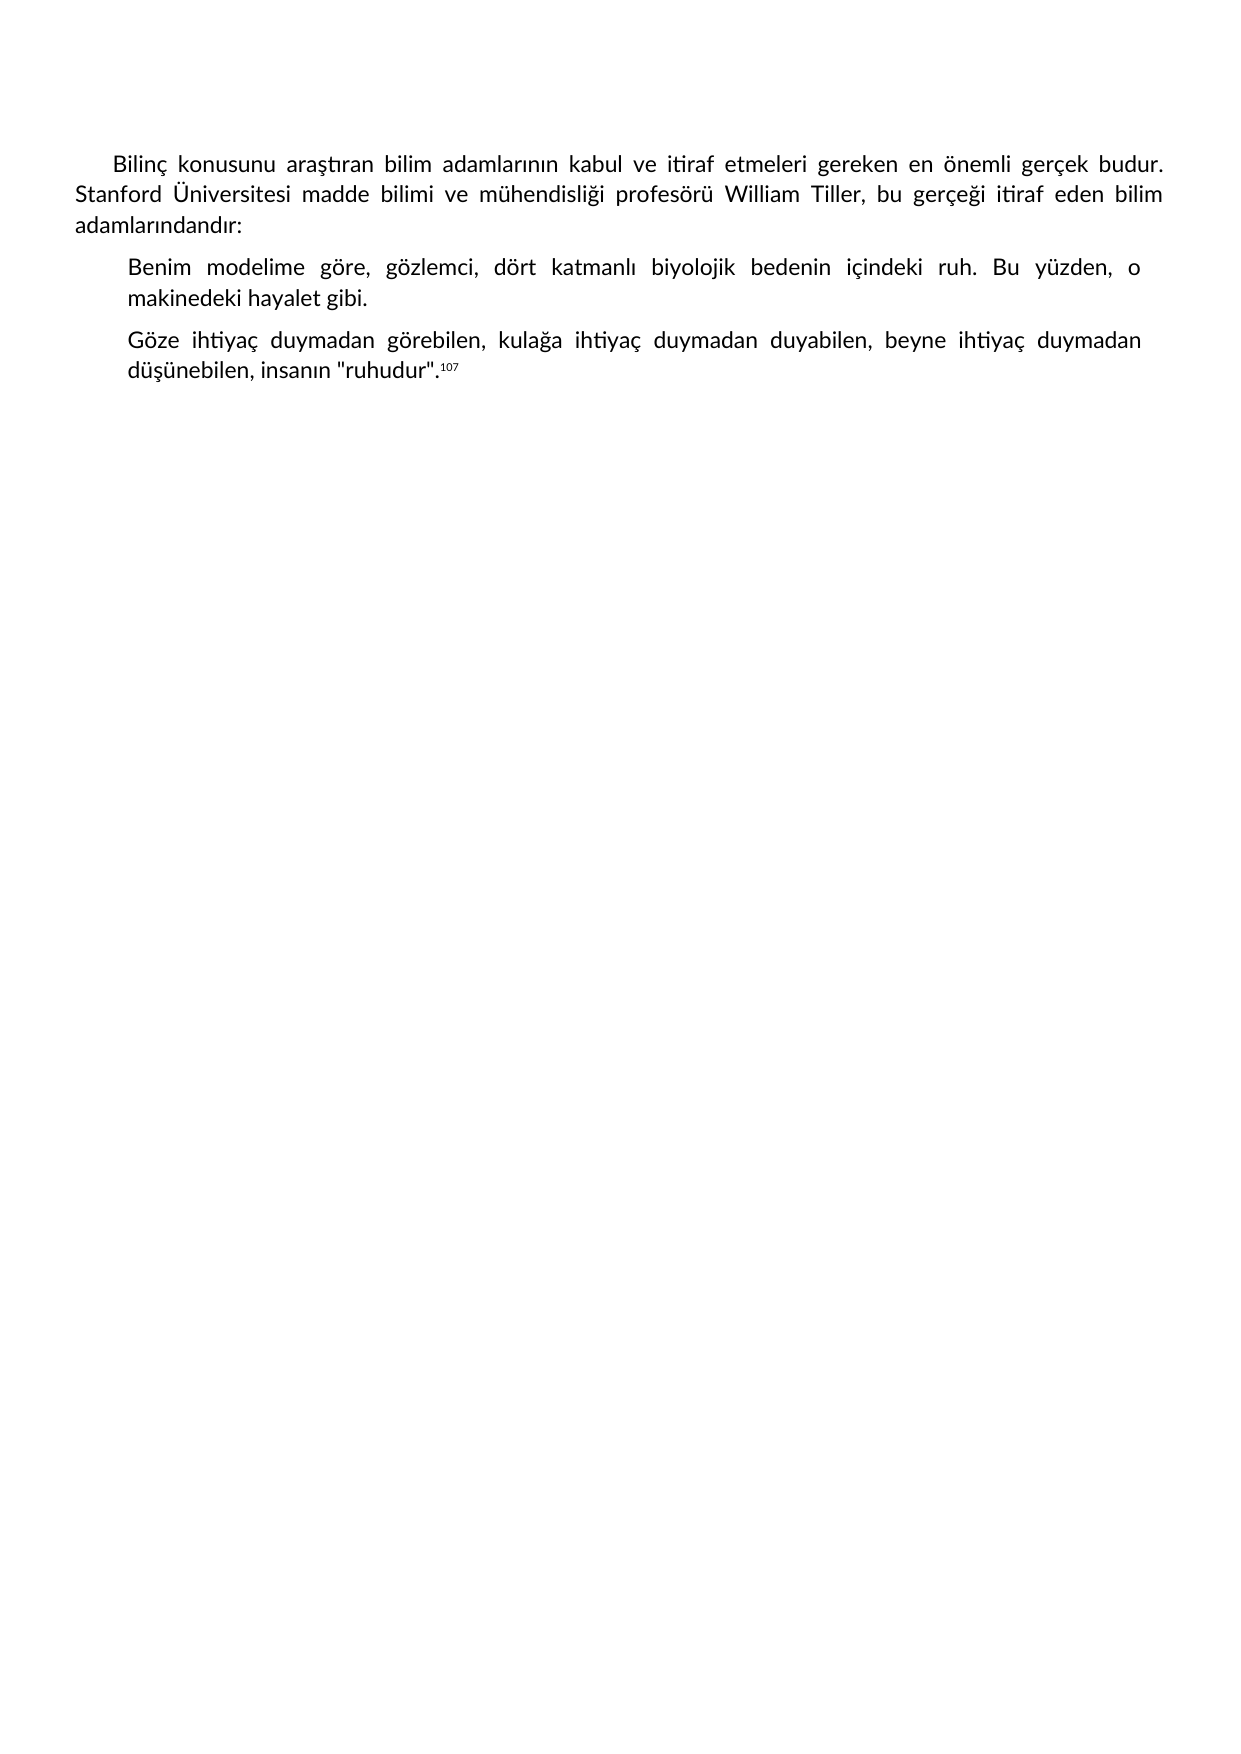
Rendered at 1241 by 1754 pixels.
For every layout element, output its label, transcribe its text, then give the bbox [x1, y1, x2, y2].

text Bilinç konusunu araştıran bilim adamlarının kabul ve itiraf etmeleri gereken en önemli gerçek budur. Stanford Üniversitesi madde bilimi ve mühendisliği profesörü William Tiller, bu gerçeği itiraf eden bilim adamlarındandır: [75, 150, 1165, 238]
text Benim modelime göre, gözlemci, dört katmanlı biyolojik bedenin içindeki ruh. Bu yüzden, o makinedeki hayalet gibi. [127, 253, 1143, 311]
text Göze ihtiyaç duymadan görebilen, kulağa ihtiyaç duymadan duyabilen, beyne ihtiyaç duymadan düşünebilen, insanın "ruhudur".107 [127, 326, 1143, 384]
